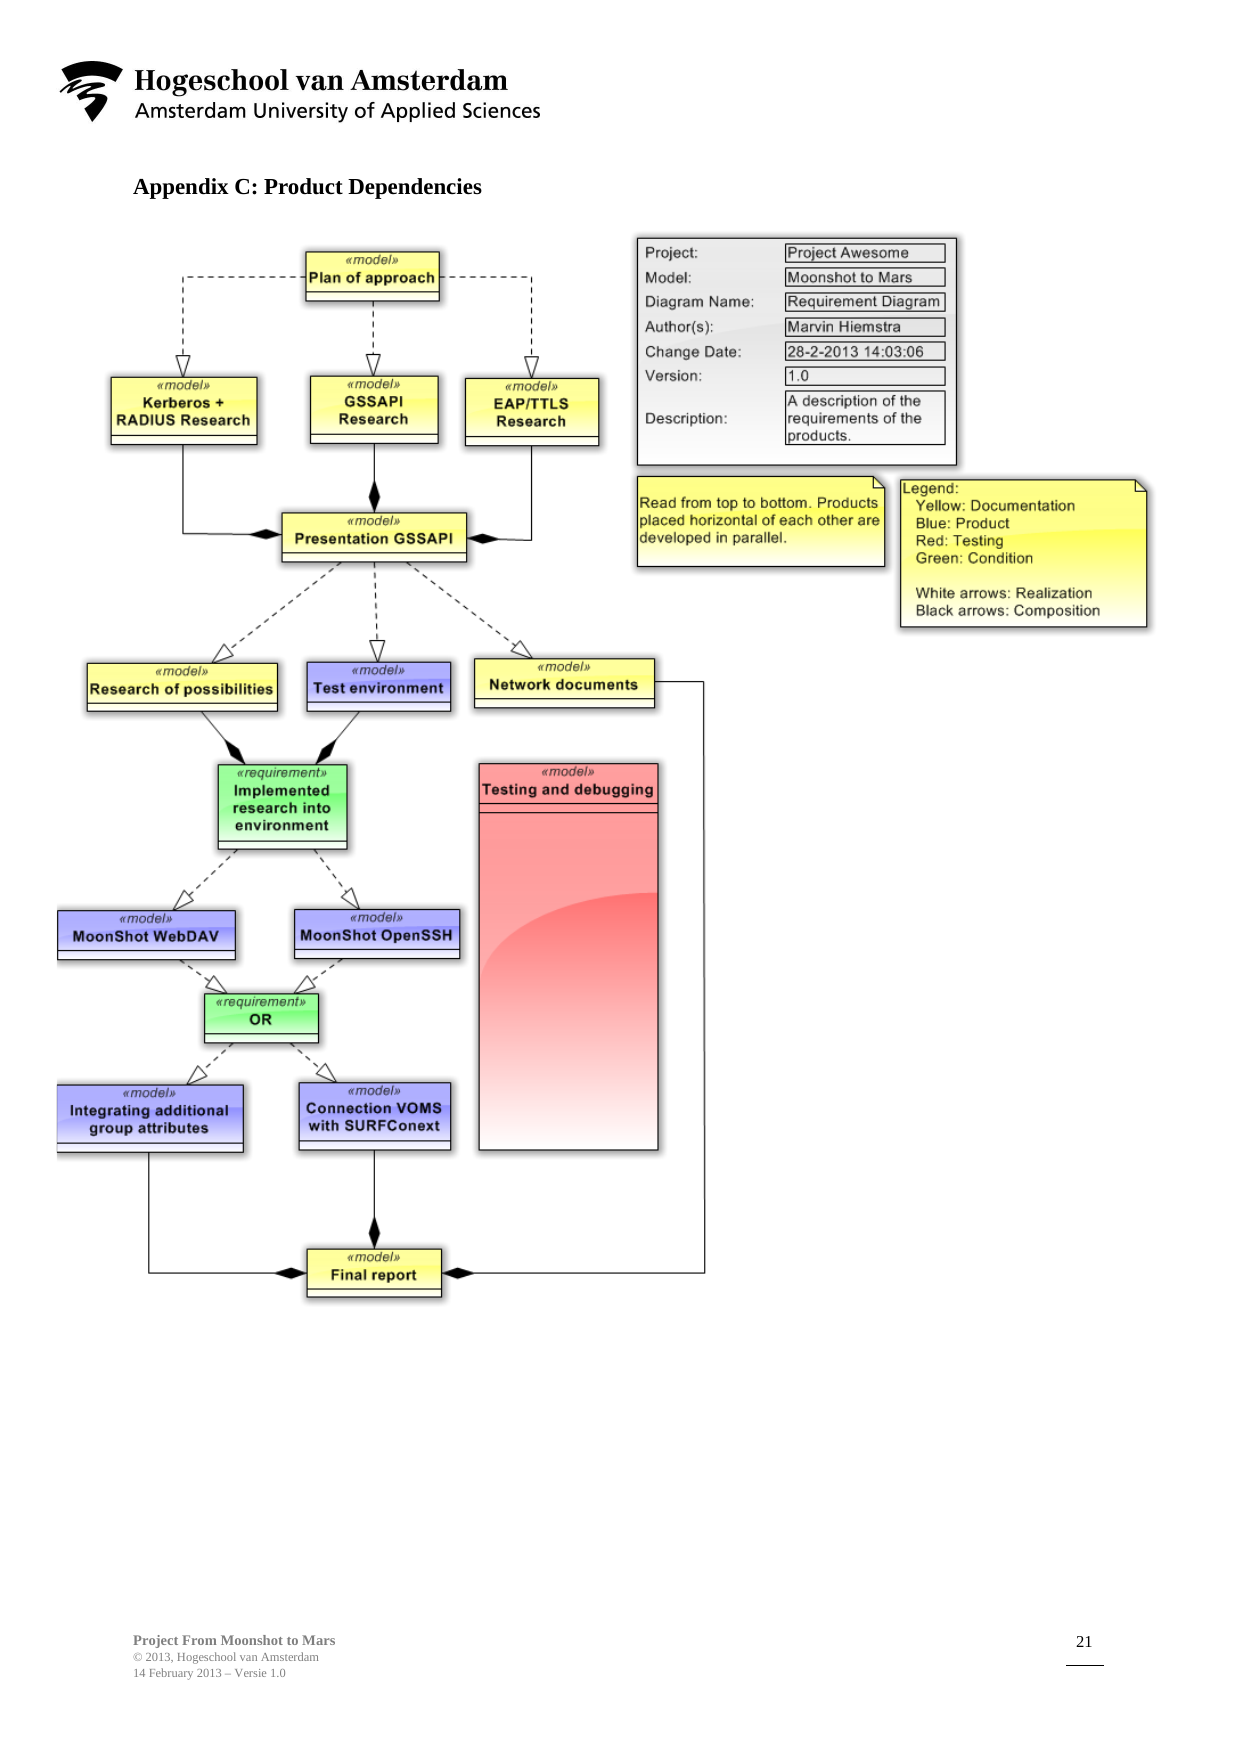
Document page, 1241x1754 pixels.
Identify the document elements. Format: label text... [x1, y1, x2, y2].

picture [56, 207, 1169, 1325]
subtitle Appendix C: Product Dependencies [133, 173, 1092, 199]
picture [0, 0, 622, 123]
